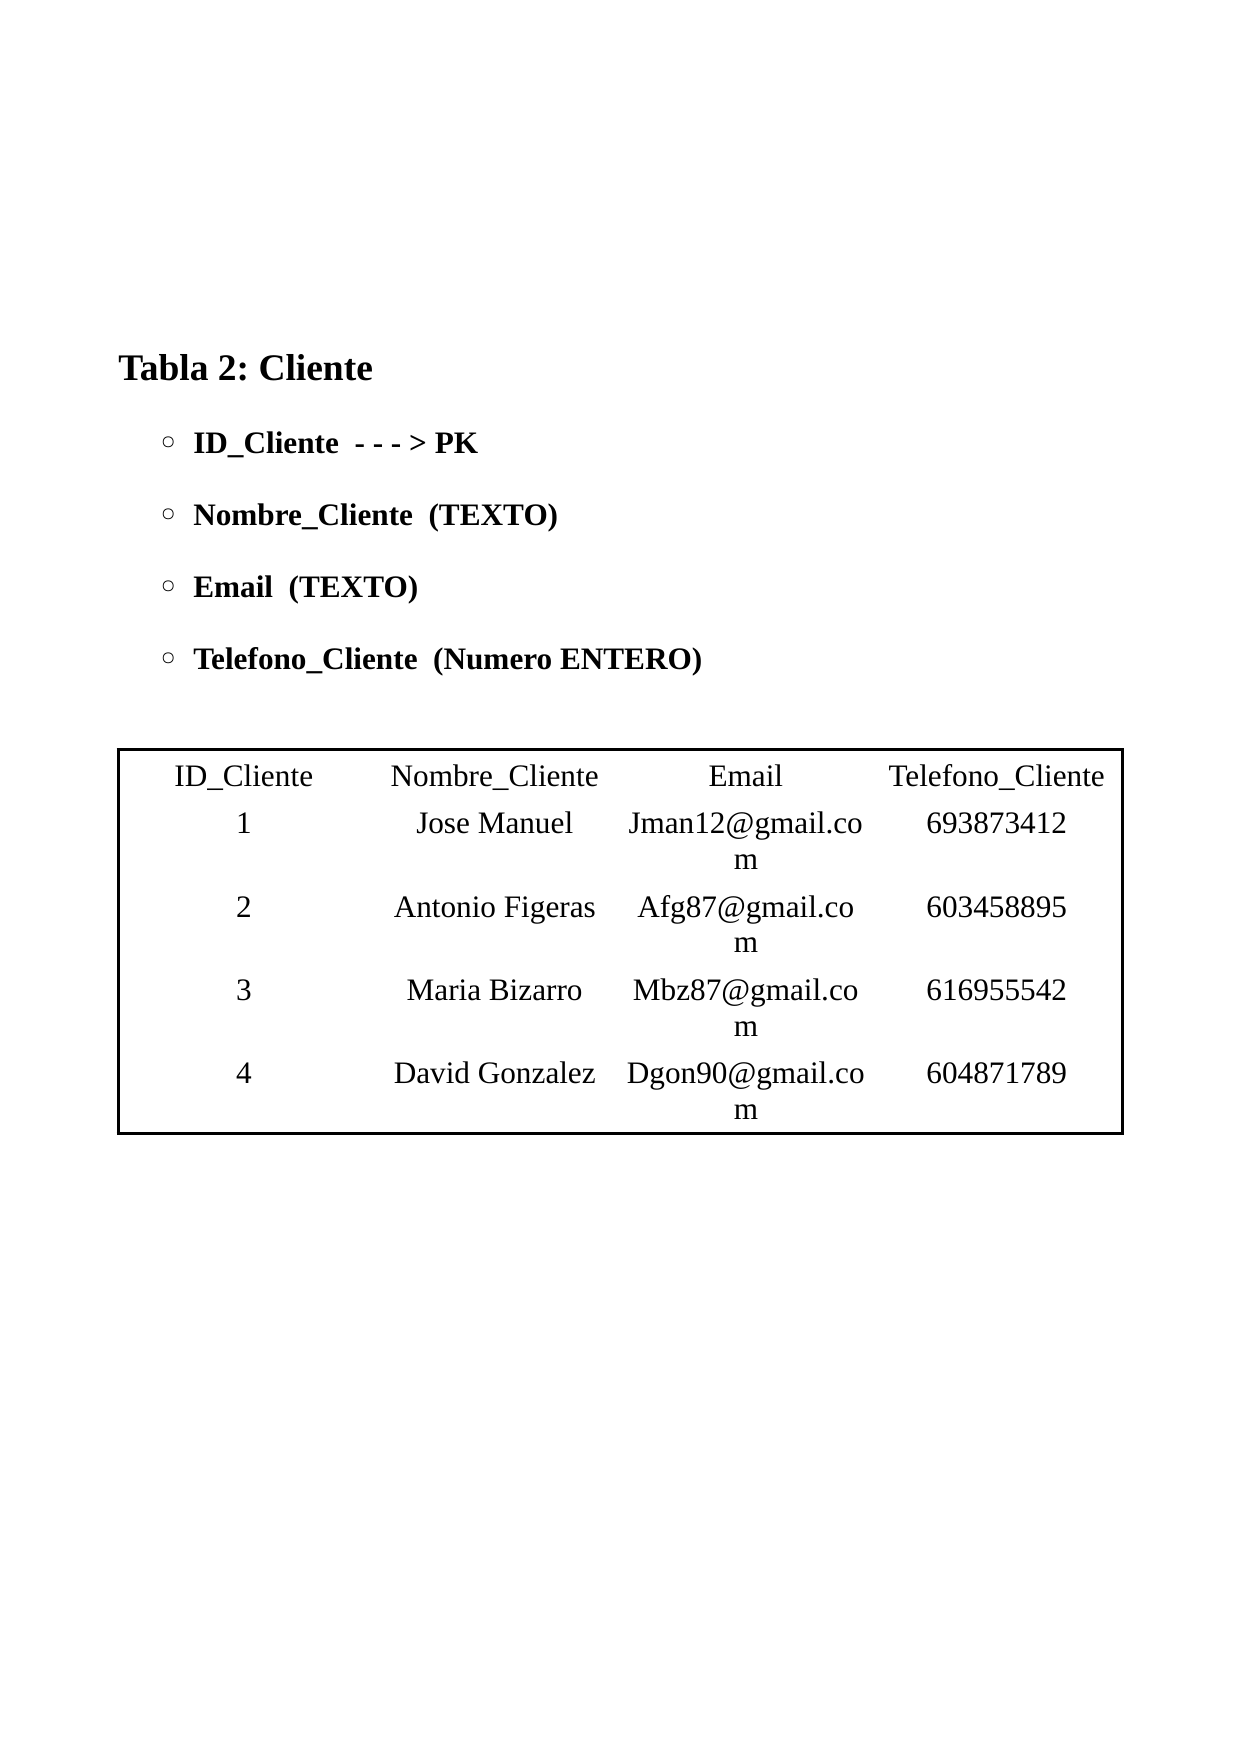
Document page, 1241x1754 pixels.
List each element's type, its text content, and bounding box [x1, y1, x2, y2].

table_cell 1 [120, 799, 369, 882]
table_cell Jose Manuel [369, 799, 620, 882]
table_cell 693873412 [871, 799, 1121, 882]
table_cell David Gonzalez [369, 1049, 620, 1132]
table_cell 3 [120, 965, 369, 1049]
table_cell 616955542 [871, 965, 1121, 1049]
list Nombre_Cliente (TEXTO) [156, 497, 1122, 568]
table_header Telefono_Cliente [871, 751, 1121, 799]
table_header Email [620, 751, 871, 799]
table_header ID_Cliente [120, 751, 369, 799]
table_cell Maria Bizarro [369, 965, 620, 1049]
table_cell Jman12@gmail.com [620, 799, 871, 882]
table_cell 603458895 [871, 882, 1121, 965]
table_header Nombre_Cliente [369, 751, 620, 799]
table_cell 4 [120, 1049, 369, 1132]
list ID_Cliente - - - > PK [156, 425, 1122, 497]
table_cell 604871789 [871, 1049, 1121, 1132]
table_cell Dgon90@gmail.com [620, 1049, 871, 1132]
list Email (TEXTO) [156, 568, 1122, 640]
table_cell 2 [120, 882, 369, 965]
table_cell Antonio Figeras [369, 882, 620, 965]
text Tabla 2: Cliente [118, 346, 1122, 389]
table_cell Mbz87@gmail.com [620, 965, 871, 1049]
table_cell Afg87@gmail.com [620, 882, 871, 965]
list Telefono_Cliente (Numero ENTERO) [156, 640, 1122, 676]
